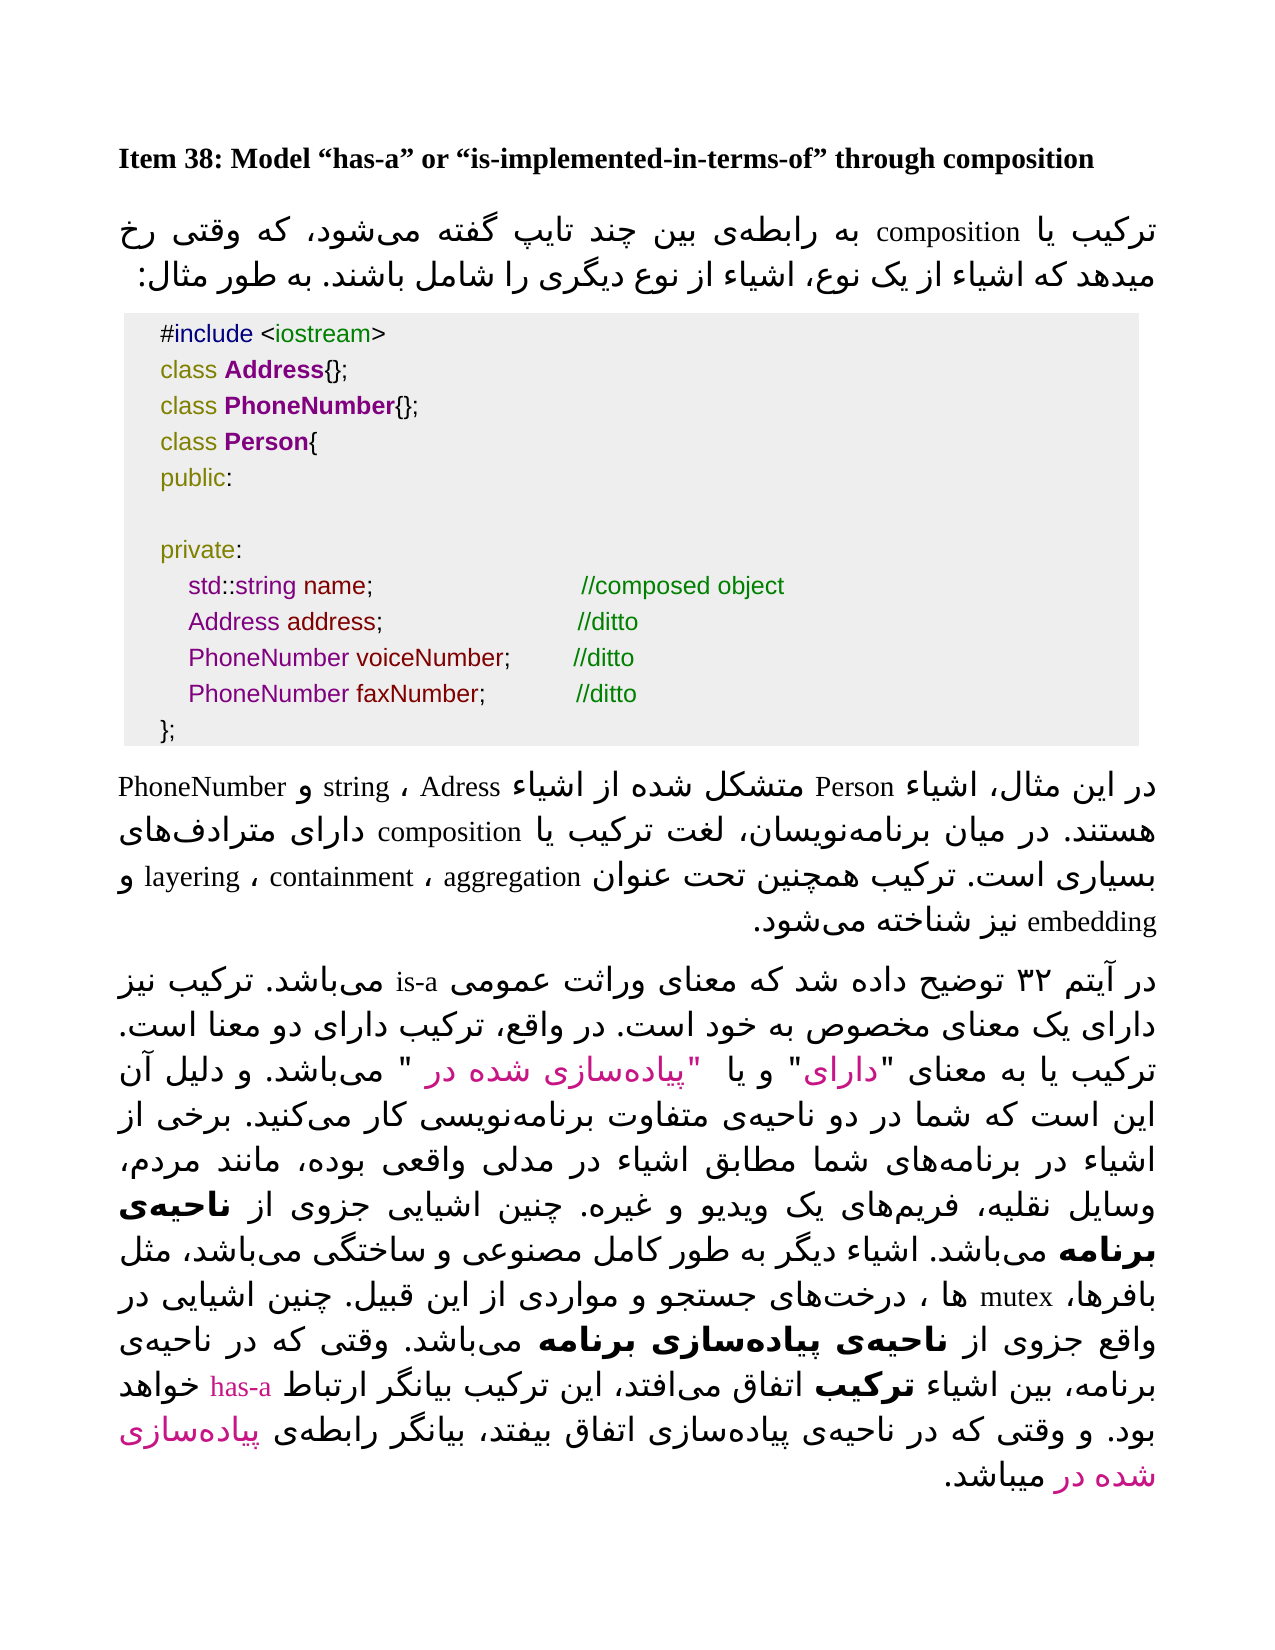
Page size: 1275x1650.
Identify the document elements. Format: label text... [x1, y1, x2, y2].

text PhoneNumber voiceNumber; //ditto [124, 638, 1139, 674]
text std::string name; //composed object [124, 566, 1139, 602]
text PhoneNumber faxNumber; //ditto [124, 674, 1139, 710]
text #include <iostream> [124, 313, 1139, 349]
text Address address; //ditto [124, 602, 1139, 638]
text class PhoneNumber{}; [124, 385, 1139, 421]
text ترکیب یا composition به رابطه‌ی بین چند تایپ گفته می‌شود، که وقتی رخ میدهد که اشیاء از یک نوع، اشیاء از نوع دیگری را شامل باشند. به طور مثال: [118, 205, 1157, 295]
text }; [124, 710, 1139, 746]
text در این مثال، اشیاء Person متشکل شده از اشیاء string ، Adress و PhoneNumber هستند. در میان برنامه‌نویسان، لغت ترکیب یا composition دارای مترادف‌های بسیاری است. ترکیب همچنین تحت عنوان layering ، containment ، aggregation و embedding نیز شناخته می‌شود. [118, 761, 1157, 941]
text class Person{ [124, 421, 1139, 457]
text private: [124, 529, 1139, 566]
text در آیتم ۳۲ توضیح داده شد که معنای وراثت عمومی is-a می‌باشد. ترکیب نیز دارای یک معنای مخصوص به خود است. در واقع، ترکیب دارای دو معنا است. ترکیب یا به معنای "دارای" و یا "پیاده‌سازی شده در " می‌باشد. و دلیل آن این است که شما در دو ناحیه‌ی متفاوت برنامه‌نویسی کار می‌کنید. برخی از اشیاء در برنامه‌های شما مطابق اشیاء در مدلی واقعی بوده، مانند مردم، وسایل نقلیه، فریم‌های یک ویدیو و غیره. چنین اشیایی جزوی از ناحیه‌ی برنامه می‌باشد. اشیاء دیگر به طور کامل مصنوعی و ساختگی می‌باشد، مثل بافرها، mutex ها ، درخت‌های جستجو و مواردی از این قبیل. چنین اشیایی در واقع جزوی از ناحیه‌ی پیاده‌سازی برنامه می‌باشد. وقتی که در ناحیه‌ی برنامه، بین اشیاء ترکیب اتفاق می‌افتد، این ترکیب بیانگر ارتباط has-a خواهد بود. و وقتی که در ناحیه‌ی پیاده‌سازی اتفاق بیفتد، بیانگر رابطه‌ی پیاده‌سازی شده در میباشد. [118, 956, 1157, 1496]
text public: [124, 457, 1139, 493]
subtitle Item 38: Model “has-a” or “is-implemented-in-terms-of” through composition [118, 133, 1157, 178]
text class Address{}; [124, 349, 1139, 385]
